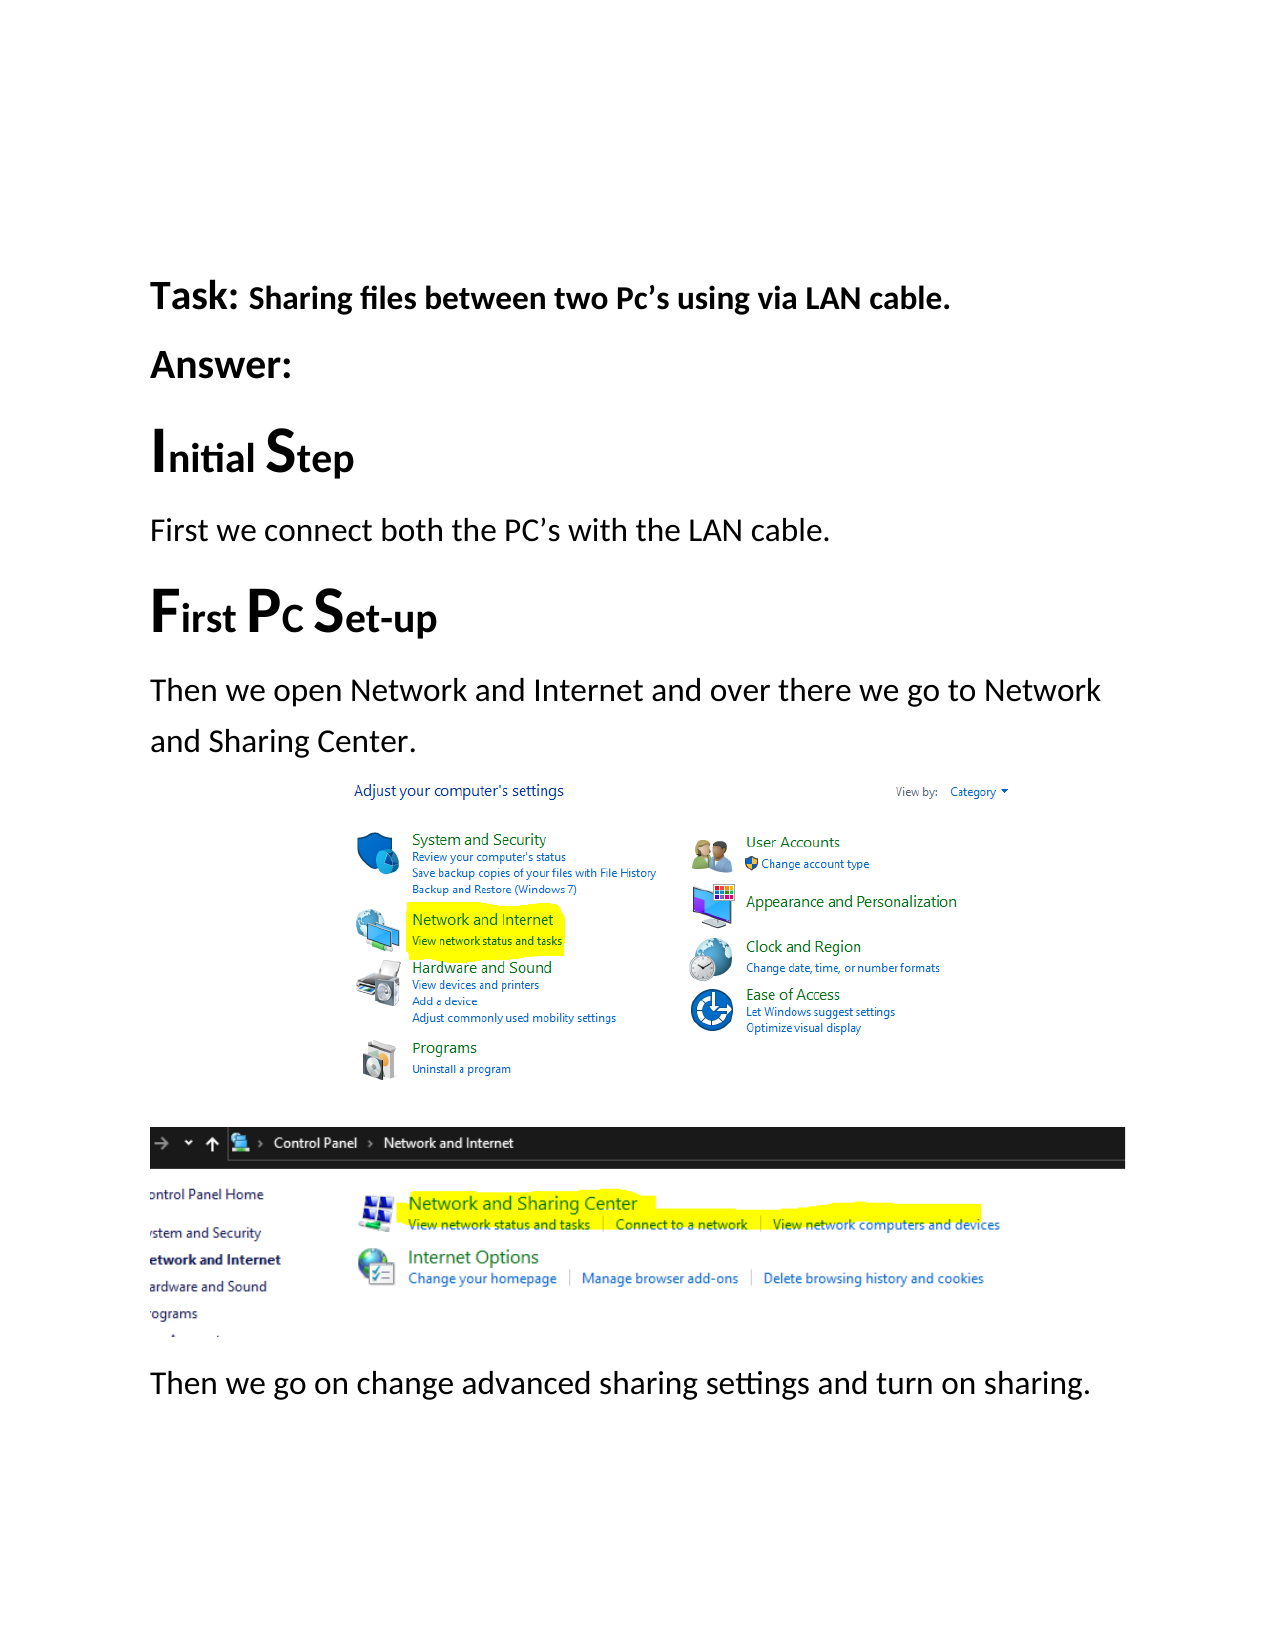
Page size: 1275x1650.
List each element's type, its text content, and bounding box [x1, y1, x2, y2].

picture [150, 781, 1125, 1111]
text First PC Set-up [150, 568, 1125, 649]
text Initial Step [150, 408, 1125, 489]
text Then we go on change advanced sharing settings and turn on sharing. [150, 1354, 1125, 1405]
text First we connect both the PC’s with the LAN cable. [150, 509, 1125, 550]
text Then we open Network and Internet and over there we go to Network and Sharing Center. [150, 669, 1125, 763]
text Task: Sharing files between two Pc’s using via LAN cable. [150, 269, 1125, 319]
picture [150, 1127, 1125, 1337]
text Answer: [150, 338, 1125, 389]
